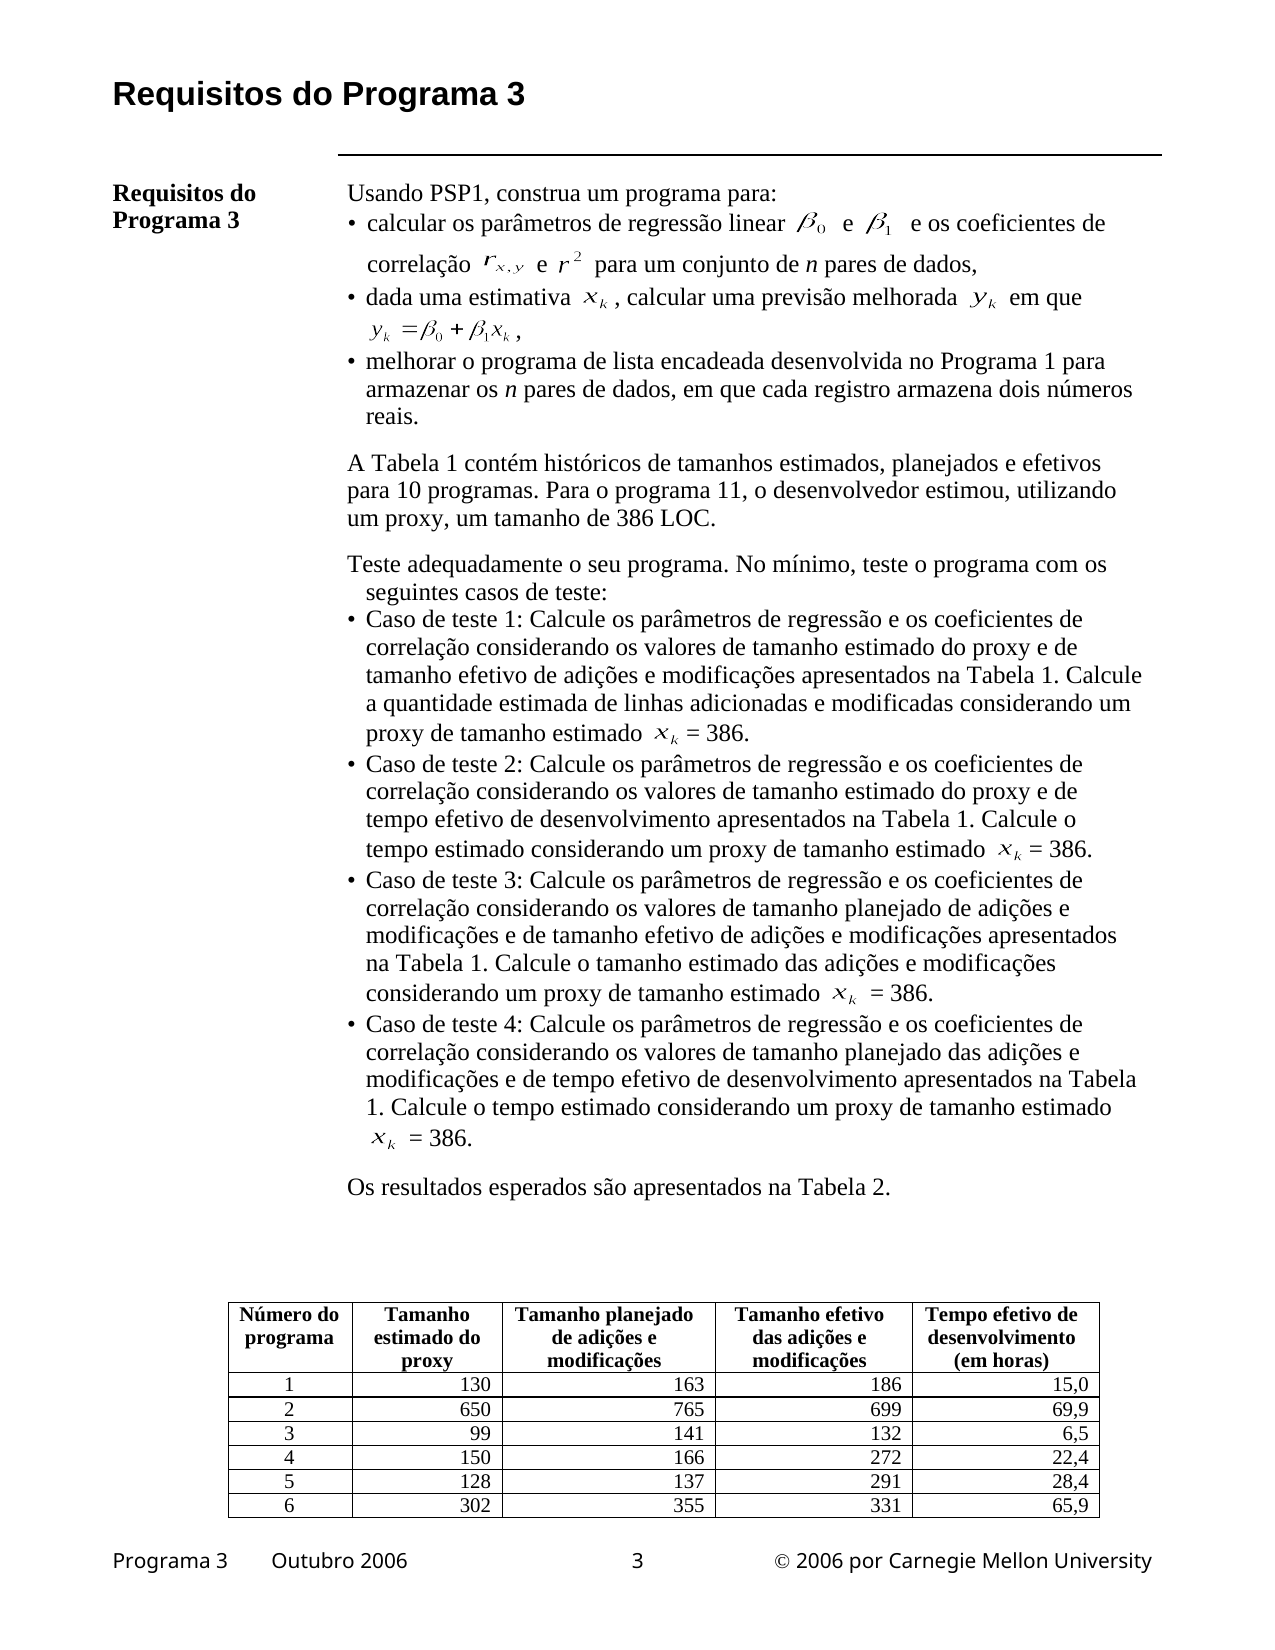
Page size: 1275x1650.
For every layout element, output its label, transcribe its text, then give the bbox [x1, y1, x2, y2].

table_cell 65,9 [913, 1494, 1099, 1517]
table_cell 132 [716, 1422, 912, 1445]
table_cell 291 [716, 1470, 912, 1493]
table_header Tamanho efetivo das adições e modificações [716, 1303, 912, 1372]
table_cell 272 [716, 1446, 912, 1469]
table_cell 141 [503, 1422, 715, 1445]
table_header Tamanho estimado do proxy [353, 1303, 502, 1372]
table_cell 163 [503, 1373, 715, 1396]
table_cell 650 [353, 1398, 502, 1421]
table_cell 6 [229, 1494, 352, 1517]
table_header Requisitos do Programa 3 [94, 179, 337, 1283]
table_cell 166 [503, 1446, 715, 1469]
table_cell 99 [353, 1422, 502, 1445]
table_cell 765 [503, 1398, 715, 1421]
table_cell 15,0 [913, 1373, 1099, 1396]
table_header Número do programa [229, 1303, 352, 1372]
table_cell 137 [503, 1470, 715, 1493]
table_cell 4 [229, 1446, 352, 1469]
table_cell 1 [229, 1373, 352, 1396]
table_cell 5 [229, 1470, 352, 1493]
subtitle Requisitos do Programa 3 [112, 75, 1275, 112]
table_cell 22,4 [913, 1446, 1099, 1469]
table_cell 6,5 [913, 1422, 1099, 1445]
table_cell 69,9 [913, 1398, 1099, 1421]
table_cell 150 [353, 1446, 502, 1469]
table_cell 186 [716, 1373, 912, 1396]
table_header Tempo efetivo de desenvolvimento (em horas) [913, 1303, 1099, 1372]
table_cell 128 [353, 1470, 502, 1493]
table_cell 331 [716, 1494, 912, 1517]
table_cell 699 [716, 1398, 912, 1421]
table_header Tamanho planejado de adições e modificações [503, 1303, 715, 1372]
table_cell 3 [229, 1422, 352, 1445]
table_header Usando PSP1, construa um programa para: • calcular os parâmetros de regressão linear e e os coeficientes de correlação e para um conjunto de n pares de dados, • dada uma estimativa , calcular uma previsão melhorada em que , • melhorar o programa de lista encadeada desenvolvida no Programa 1 para armazenar os n pares de dados, em que cada registro armazena dois números reais. A Tabela 1 contém históricos de tamanhos estimados, planejados e efetivos para 10 programas. Para o programa 11, o desenvolvedor estimou, utilizando um proxy, um tamanho de 386 LOC. Teste adequadamente o seu programa. No mínimo, teste o programa com os seguintes casos de teste: • Caso de teste 1: Calcule os parâmetros de regressão e os coeficientes de correlação considerando os valores de tamanho estimado do proxy e de tamanho efetivo de adições e modificações apresentados na Tabela 1. Calcule a quantidade estimada de linhas adicionadas e modificadas considerando um proxy de tamanho estimado = 386. • Caso de teste 2: Calcule os parâmetros de regressão e os coeficientes de correlação considerando os valores de tamanho estimado do proxy e de tempo efetivo de desenvolvimento apresentados na Tabela 1. Calcule o tempo estimado considerando um proxy de tamanho estimado = 386. • Caso de teste 3: Calcule os parâmetros de regressão e os coeficientes de correlação considerando os valores de tamanho planejado de adições e modificações e de tamanho efetivo de adições e modificações apresentados na Tabela 1. Calcule o tamanho estimado das adições e modificações considerando um proxy de tamanho estimado = 386. • Caso de teste 4: Calcule os parâmetros de regressão e os coeficientes de correlação considerando os valores de tamanho planejado das adições e modificações e de tempo efetivo de desenvolvimento apresentados na Tabela 1. Calcule o tempo estimado considerando um proxy de tamanho estimado = 386. Os resultados esperados são apresentados na Tabela 2. [338, 179, 1162, 1283]
table_cell 130 [353, 1373, 502, 1396]
table_cell 2 [229, 1398, 352, 1421]
table_cell 355 [503, 1494, 715, 1517]
table_cell 302 [353, 1494, 502, 1517]
table_cell 28,4 [913, 1470, 1099, 1493]
